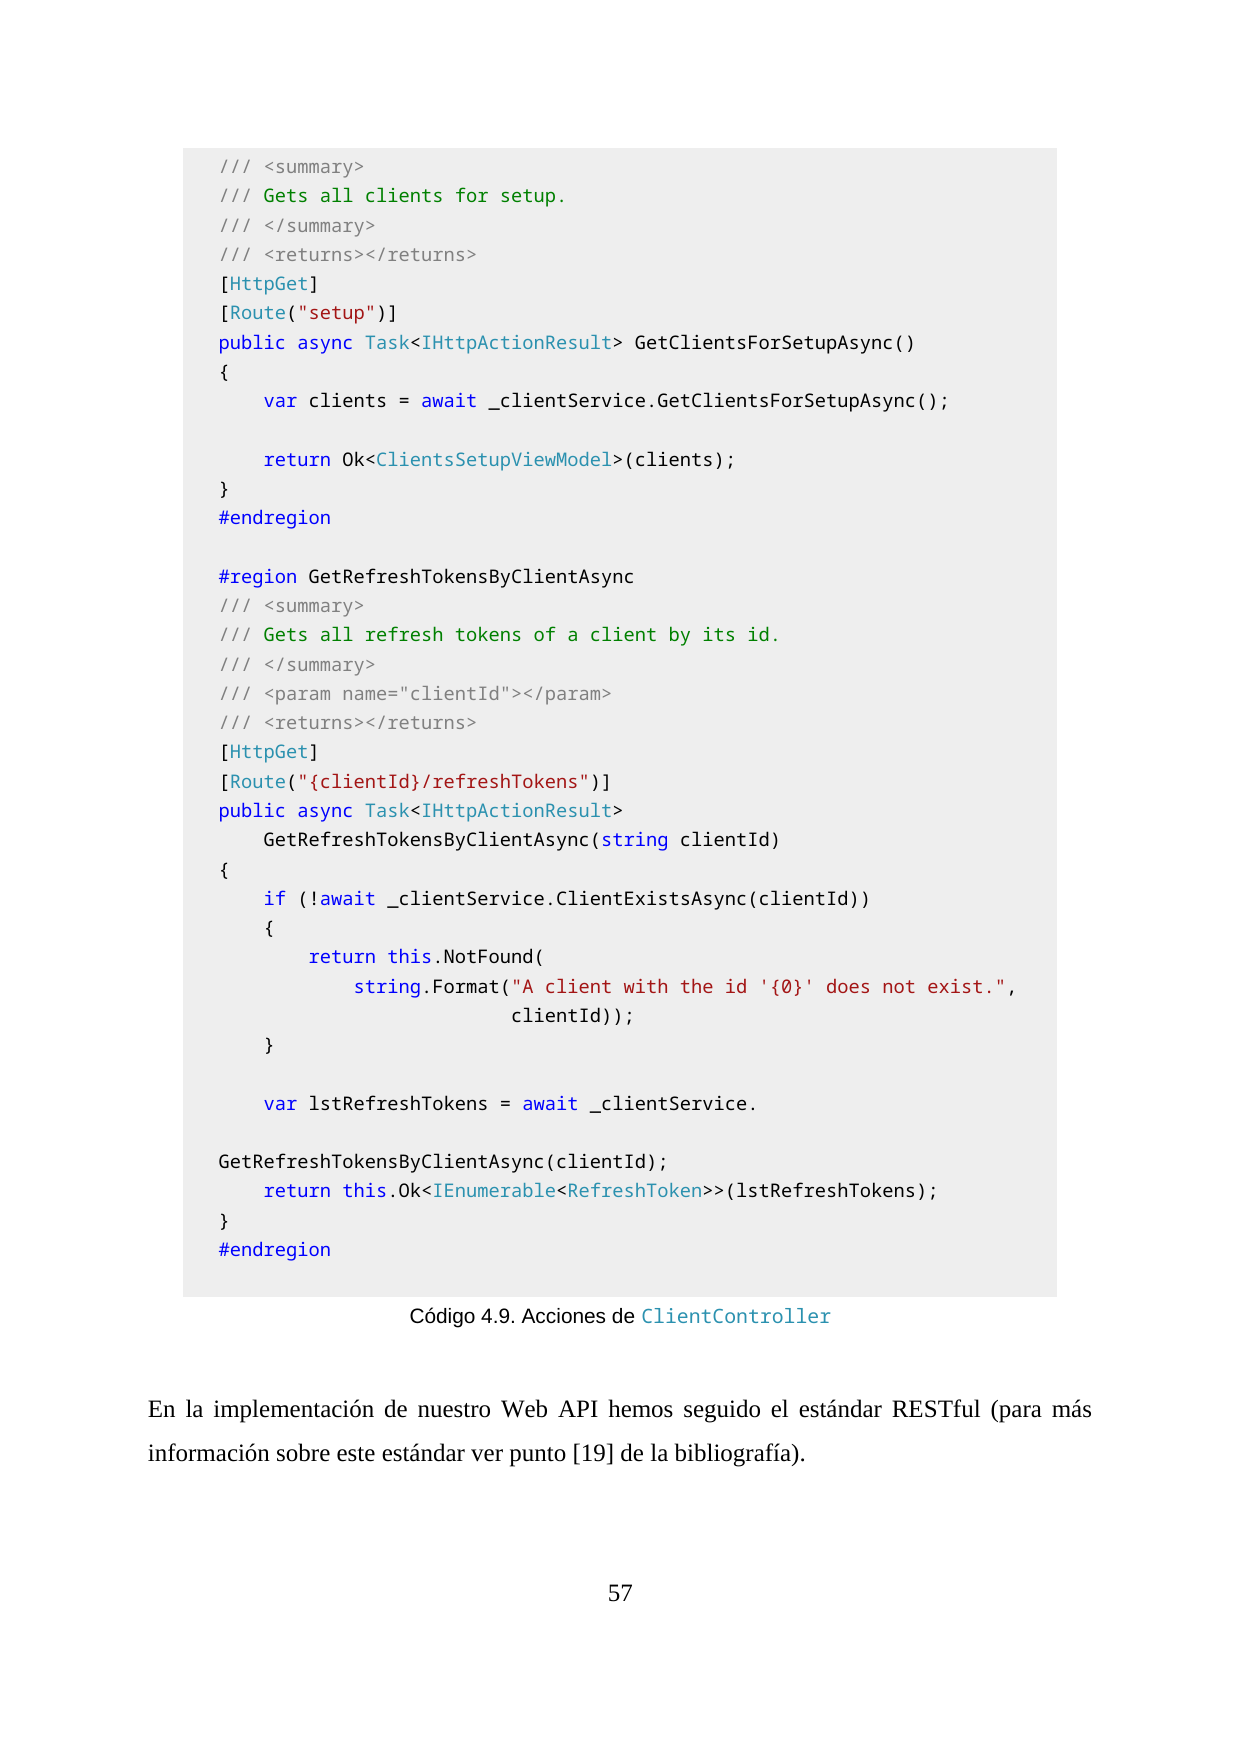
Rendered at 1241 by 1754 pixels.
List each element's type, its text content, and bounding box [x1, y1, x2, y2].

table_cell Código 4.9. Acciones de ClientController [183, 1297, 1057, 1336]
table_header /// <summary> /// Gets all clients for setup. /// </summary> /// <returns></returns> [HttpGet] [Route("setup")] public async Task<IHttpActionResult> GetClientsForSetupAsync() { var clients = await _clientService.GetClientsForSetupAsync(); return Ok<ClientsSetupViewModel>(clients); } #endregion #region GetRefreshTokensByClientAsync /// <summary> /// Gets all refresh tokens of a client by its id. /// </summary> /// <param name="clientId"></param> /// <returns></returns> [HttpGet] [Route("{clientId}/refreshTokens")] public async Task<IHttpActionResult> GetRefreshTokensByClientAsync(string clientId) { if (!await _clientService.ClientExistsAsync(clientId)) { return this.NotFound( string.Format("A client with the id '{0}' does not exist.", clientId)); } var lstRefreshTokens = await _clientService. GetRefreshTokensByClientAsync(clientId); return this.Ok<IEnumerable<RefreshToken>>(lstRefreshTokens); } #endregion [183, 148, 1057, 1297]
text En la implementación de nuestro Web API hemos seguido el estándar RESTful (para más información sobre este estándar ver punto [19] de la bibliografía). [148, 1394, 1093, 1466]
